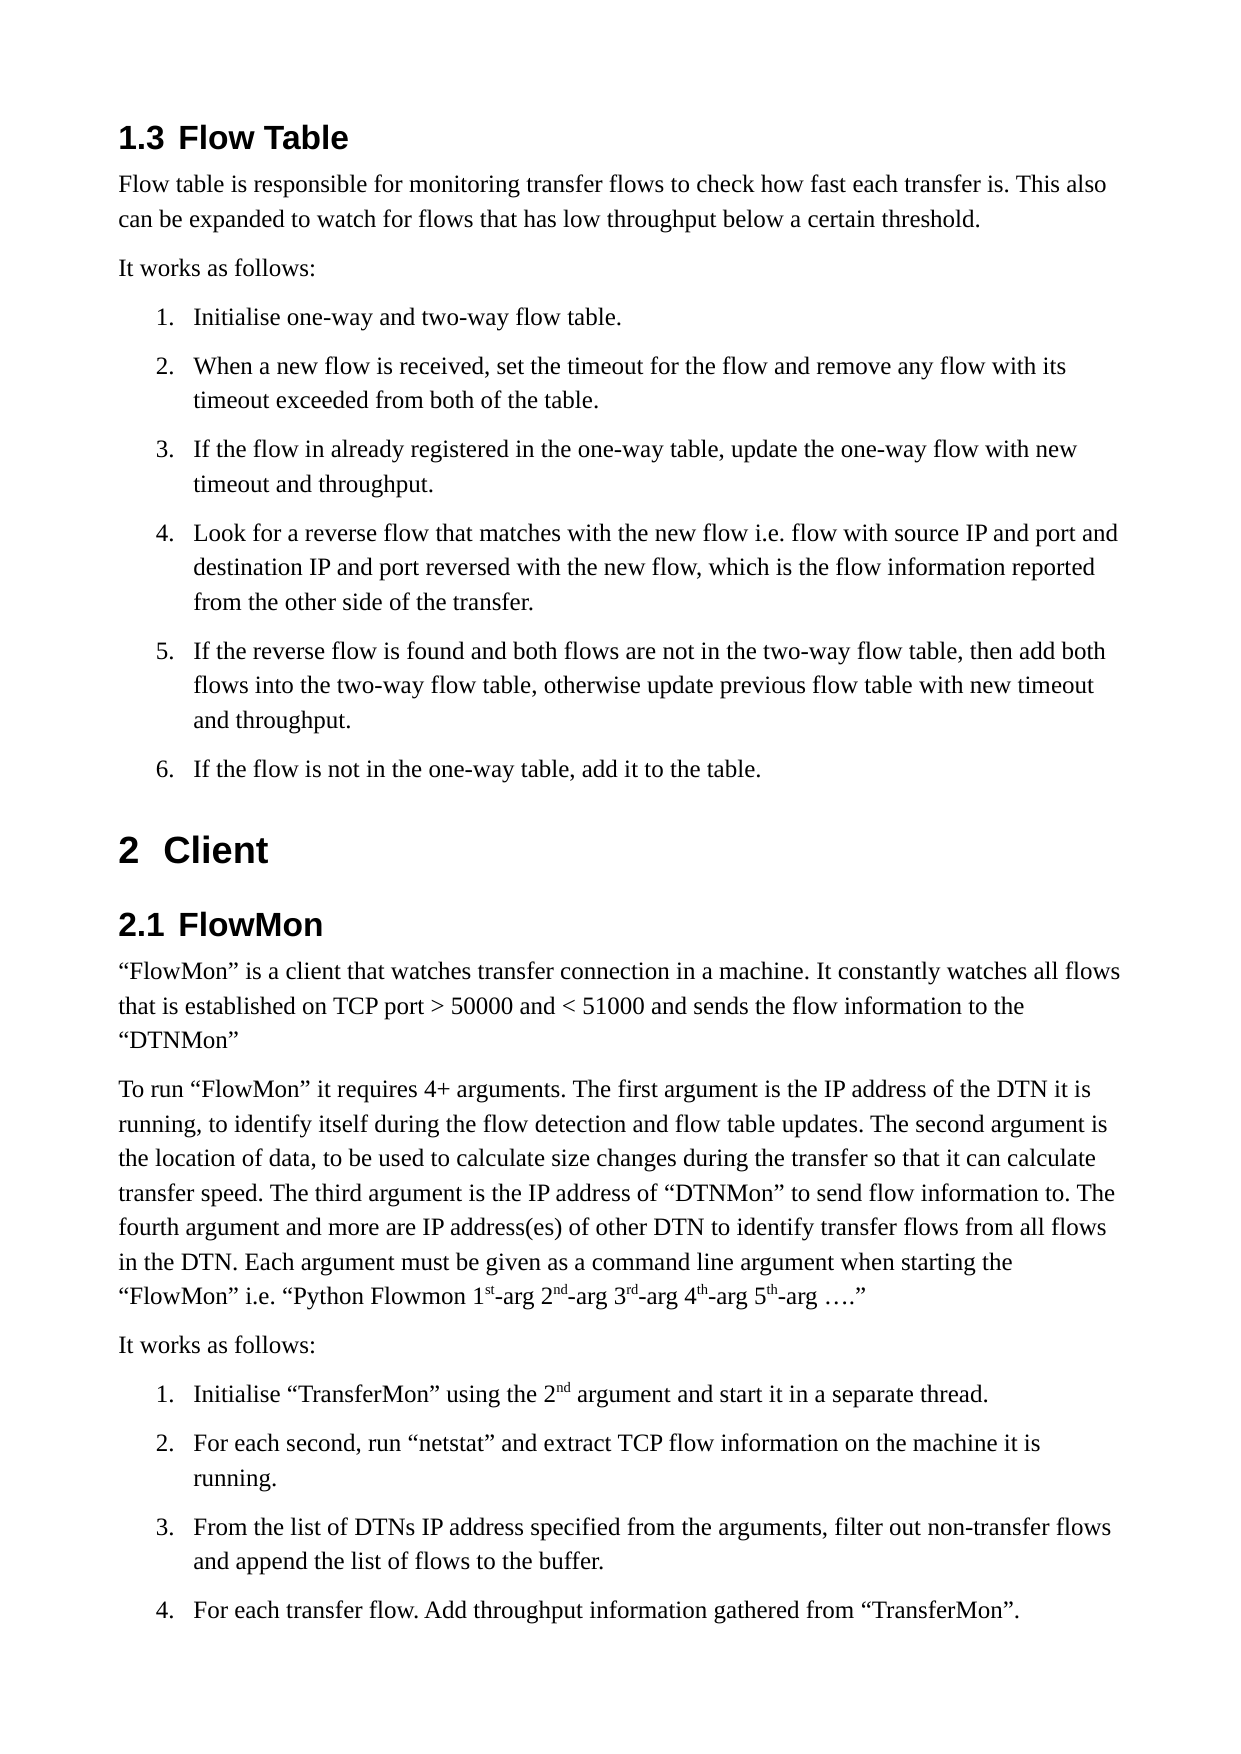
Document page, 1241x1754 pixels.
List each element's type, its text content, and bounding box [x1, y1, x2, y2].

list For each transfer flow. Add throughput information gathered from “TransferMon”. [156, 1595, 1122, 1624]
list Initialise one-way and two-way flow table. [156, 302, 1122, 331]
list If the flow in already registered in the one-way table, update the one-way flow with new timeout and throughput. [156, 434, 1122, 498]
text To run “FlowMon” it requires 4+ arguments. The first argument is the IP address of the DTN it is running, to identify itself during the flow detection and flow table updates. The second argument is the location of data, to be used to calculate size changes during the transfer so that it can calculate transfer speed. The third argument is the IP address of “DTNMon” to send flow information to. The fourth argument and more are IP address(es) of other DTN to identify transfer flows from all flows in the DTN. Each argument must be given as a command line argument when starting the “FlowMon” i.e. “Python Flowmon 1st-arg 2nd-arg 3rd-arg 4th-arg 5th-arg ….” [118, 1074, 1122, 1310]
subtitle Client [118, 828, 1122, 872]
list From the list of DTNs IP address specified from the arguments, filter out non-transfer flows and append the list of flows to the buffer. [156, 1512, 1122, 1575]
subtitle FlowMon [118, 905, 1122, 944]
list When a new flow is received, set the timeout for the flow and remove any flow with its timeout exceeded from both of the table. [156, 351, 1122, 414]
list Look for a reverse flow that matches with the new flow i.e. flow with source IP and port and destination IP and port reversed with the new flow, which is the flow information reported from the other side of the transfer. [156, 518, 1122, 616]
text “FlowMon” is a client that watches transfer connection in a machine. It constantly watches all flows that is established on TCP port > 50000 and < 51000 and sends the flow information to the “DTNMon” [118, 956, 1122, 1054]
list If the reverse flow is found and both flows are not in the two-way flow table, then add both flows into the two-way flow table, otherwise update previous flow table with new timeout and throughput. [156, 636, 1122, 734]
subtitle Flow Table [118, 118, 1122, 157]
list For each second, run “netstat” and extract TCP flow information on the machine it is running. [156, 1428, 1122, 1492]
list Initialise “TransferMon” using the 2nd argument and start it in a separate thread. [156, 1379, 1122, 1408]
text It works as follows: [118, 253, 1122, 282]
list If the flow is not in the one-way table, add it to the table. [156, 754, 1122, 783]
text It works as follows: [118, 1330, 1122, 1359]
text Flow table is responsible for monitoring transfer flows to check how fast each transfer is. This also can be expanded to watch for flows that has low throughput below a certain threshold. [118, 169, 1122, 232]
